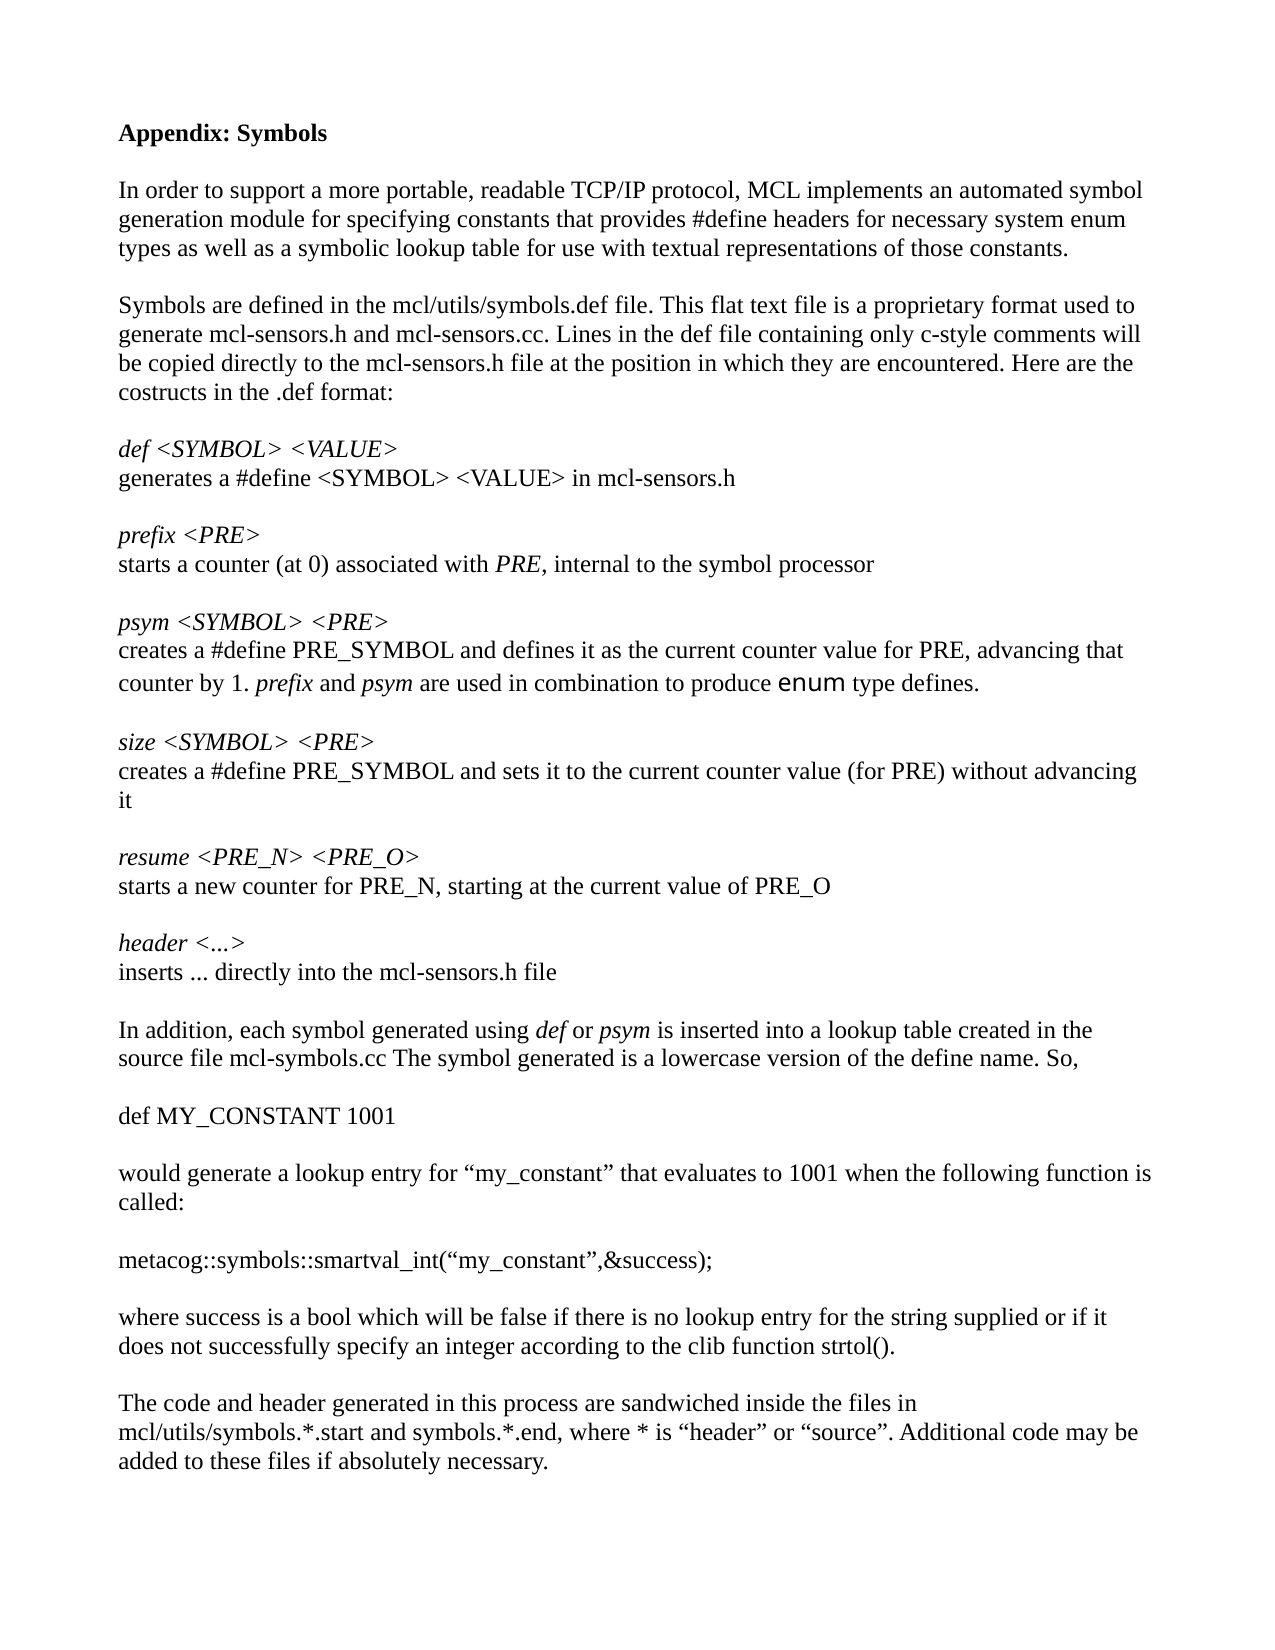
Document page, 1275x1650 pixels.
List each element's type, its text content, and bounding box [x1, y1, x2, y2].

text header <...> [118, 928, 1157, 957]
text resume <PRE_N> <PRE_O> [118, 842, 1157, 871]
text starts a new counter for PRE_N, starting at the current value of PRE_O [118, 871, 1157, 900]
text In order to support a more portable, readable TCP/IP protocol, MCL implements an automated symbol generation module for specifying constants that provides #define headers for necessary system enum types as well as a symbolic lookup table for use with textual representations of those constants. [118, 176, 1157, 262]
text starts a counter (at 0) associated with PRE, internal to the symbol processor [118, 549, 1157, 578]
text psym <SYMBOL> <PRE> [118, 607, 1157, 636]
text size <SYMBOL> <PRE> [118, 727, 1157, 756]
text generates a #define <SYMBOL> <VALUE> in mcl-sensors.h [118, 463, 1157, 492]
text Appendix: Symbols [118, 118, 1157, 147]
text where success is a bool which will be false if there is no lookup entry for the string supplied or if it does not successfully specify an integer according to the clib function strtol(). [118, 1302, 1157, 1360]
text Symbols are defined in the mcl/utils/symbols.def file. This flat text file is a proprietary format used to generate mcl-sensors.h and mcl-sensors.cc. Lines in the def file containing only c-style comments will be copied directly to the mcl-sensors.h file at the position in which they are encountered. Here are the costructs in the .def format: [118, 291, 1157, 406]
text prefix <PRE> [118, 521, 1157, 549]
text In addition, each symbol generated using def or psym is inserted into a lookup table created in the source file mcl-symbols.cc The symbol generated is a lowercase version of the define name. So, [118, 1015, 1157, 1072]
text inserts ... directly into the mcl-sensors.h file [118, 957, 1157, 986]
text def <SYMBOL> <VALUE> [118, 434, 1157, 463]
text creates a #define PRE_SYMBOL and sets it to the current counter value (for PRE) without advancing it [118, 756, 1157, 813]
text creates a #define PRE_SYMBOL and defines it as the current counter value for PRE, advancing that counter by 1. prefix and psym are used in combination to produce enum type defines. [118, 636, 1157, 698]
text would generate a lookup entry for “my_constant” that evaluates to 1001 when the following function is called: [118, 1158, 1157, 1216]
text The code and header generated in this process are sandwiched inside the files in mcl/utils/symbols.*.start and symbols.*.end, where * is “header” or “source”. Additional code may be added to these files if absolutely necessary. [118, 1388, 1157, 1475]
text metacog::symbols::smartval_int(“my_constant”,&success); [118, 1245, 1157, 1273]
text def MY_CONSTANT 1001 [118, 1101, 1157, 1130]
